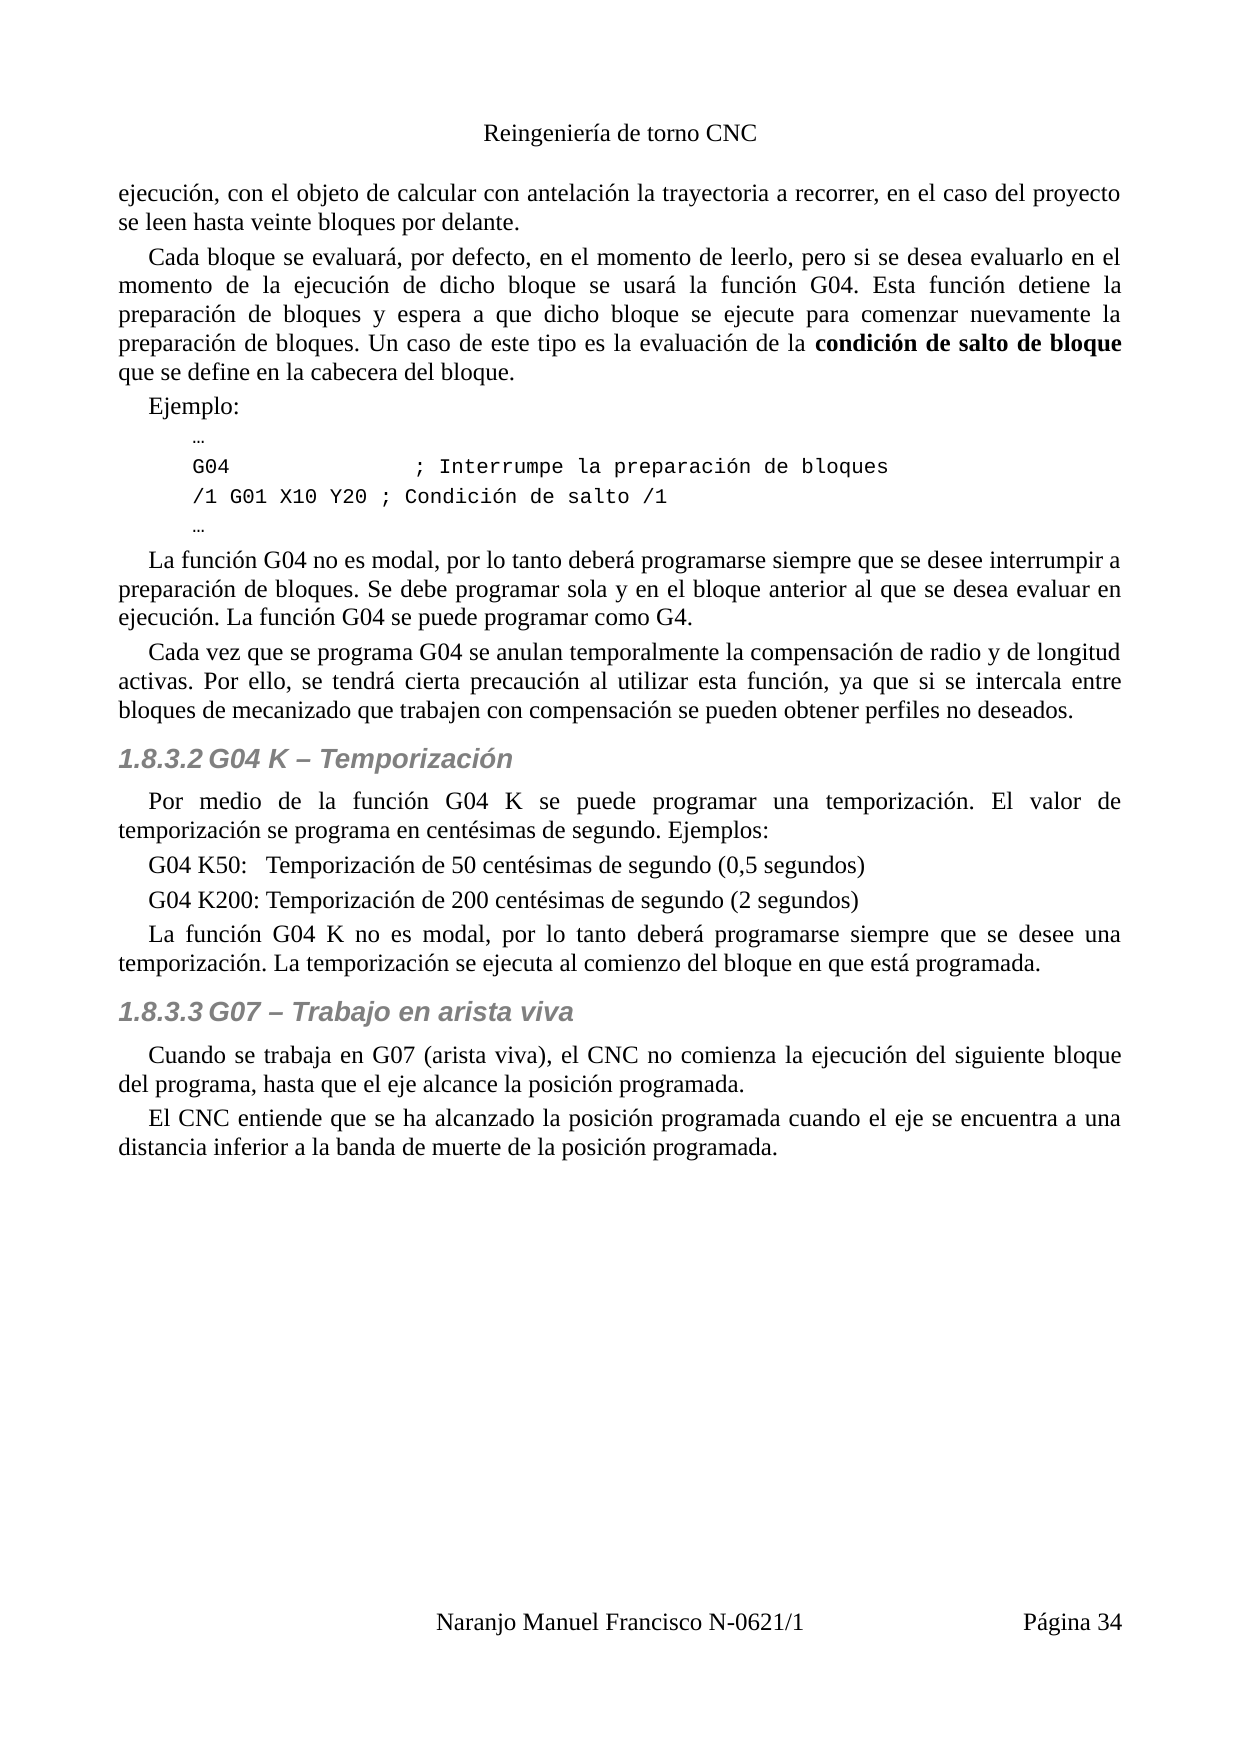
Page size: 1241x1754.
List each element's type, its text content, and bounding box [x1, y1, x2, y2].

text La función G04 K no es modal, por lo tanto deberá programarse siempre que se desee una temporización. La temporización se ejecuta al comienzo del bloque en que está programada. [118, 919, 1122, 977]
text G04 K200: Temporización de 200 centésimas de segundo (2 segundos) [118, 885, 1122, 913]
subtitle G04 K – Temporización [118, 742, 1122, 774]
text … [118, 515, 1122, 539]
text Cada bloque se evaluará, por defecto, en el momento de leerlo, pero si se desea evaluarlo en el momento de la ejecución de dicho bloque se usará la función G04. Esta función detiene la preparación de bloques y espera a que dicho bloque se ejecute para comenzar nuevamente la preparación de bloques. Un caso de este tipo es la evaluación de la condición de salto de bloque que se define en la cabecera del bloque. [118, 242, 1122, 385]
subtitle G07 – Trabajo en arista viva [118, 996, 1122, 1027]
text /1 G01 X10 Y20 ; Condición de salto /1 [118, 486, 1122, 509]
text ejecución, con el objeto de calcular con antelación la trayectoria a recorrer, en el caso del proyecto se leen hasta veinte bloques por delante. [118, 178, 1122, 236]
text Por medio de la función G04 K se puede programar una temporización. El valor de temporización se programa en centésimas de segundo. Ejemplos: [118, 786, 1122, 844]
text G04 K50: Temporización de 50 centésimas de segundo (0,5 segundos) [118, 850, 1122, 879]
text Cada vez que se programa G04 se anulan temporalmente la compensación de radio y de longitud activas. Por ello, se tendrá cierta precaución al utilizar esta función, ya que si se intercala entre bloques de mecanizado que trabajen con compensación se pueden obtener perfiles no deseados. [118, 637, 1122, 723]
text El CNC entiende que se ha alcanzado la posición programada cuando el eje se encuentra a una distancia inferior a la banda de muerte de la posición programada. [118, 1103, 1122, 1161]
text Ejemplo: [118, 391, 1122, 420]
text G04 ; Interrumpe la preparación de bloques [118, 456, 1122, 479]
text La función G04 no es modal, por lo tanto deberá programarse siempre que se desee interrumpir a preparación de bloques. Se debe programar sola y en el bloque anterior al que se desea evaluar en ejecución. La función G04 se puede programar como G4. [118, 545, 1122, 631]
text … [118, 426, 1122, 450]
text Cuando se trabaja en G07 (arista viva), el CNC no comienza la ejecución del siguiente bloque del programa, hasta que el eje alcance la posición programada. [118, 1040, 1122, 1097]
